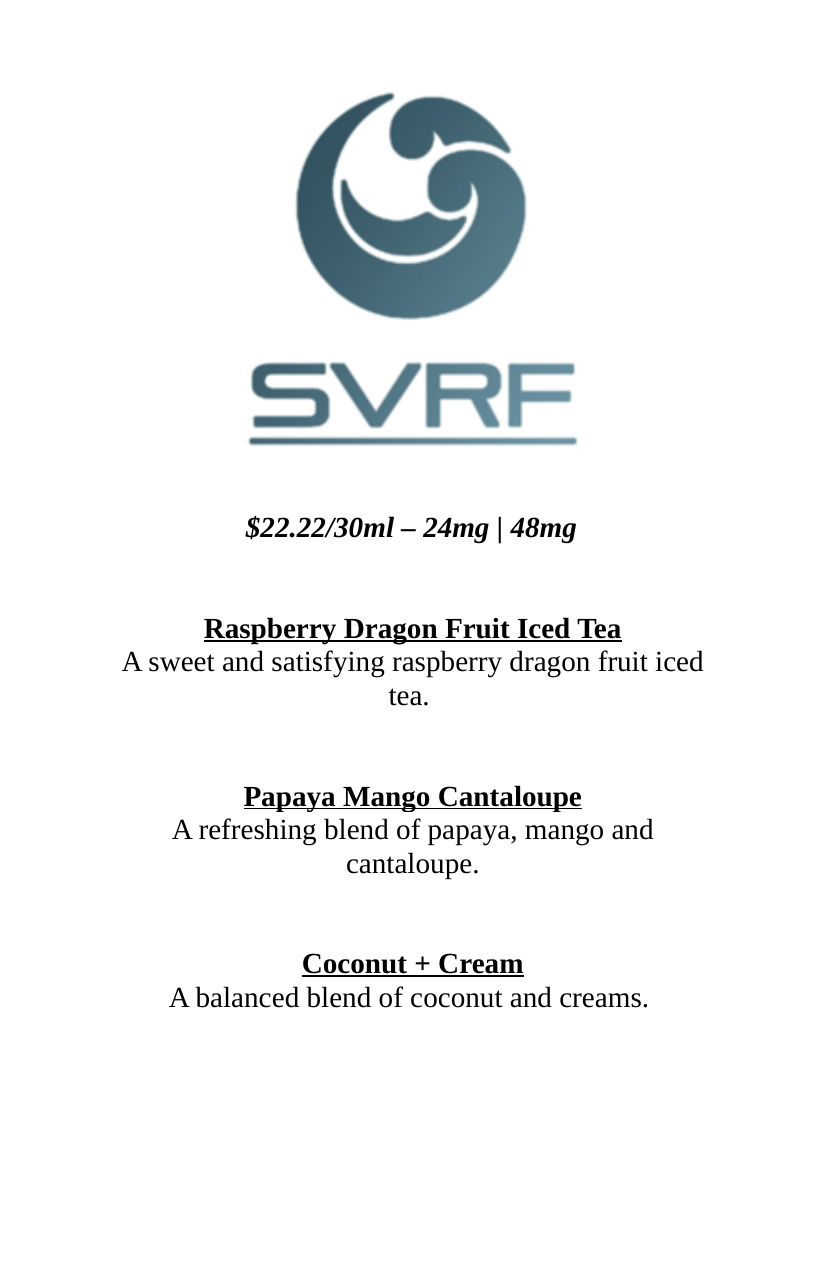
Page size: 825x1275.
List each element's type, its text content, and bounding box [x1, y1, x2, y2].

picture [208, 59, 617, 477]
text A balanced blend of coconut and creams. [118, 980, 707, 1013]
text Papaya Mango Cantaloupe [118, 779, 707, 812]
text Coconut + Cream [118, 946, 707, 980]
text $22.22/30ml – 24mg | 48mg [118, 510, 707, 544]
text A sweet and satisfying raspberry dragon fruit iced tea. [118, 644, 707, 712]
text A refreshing blend of papaya, mango and cantaloupe. [118, 812, 707, 879]
text Raspberry Dragon Fruit Iced Tea [118, 611, 707, 644]
